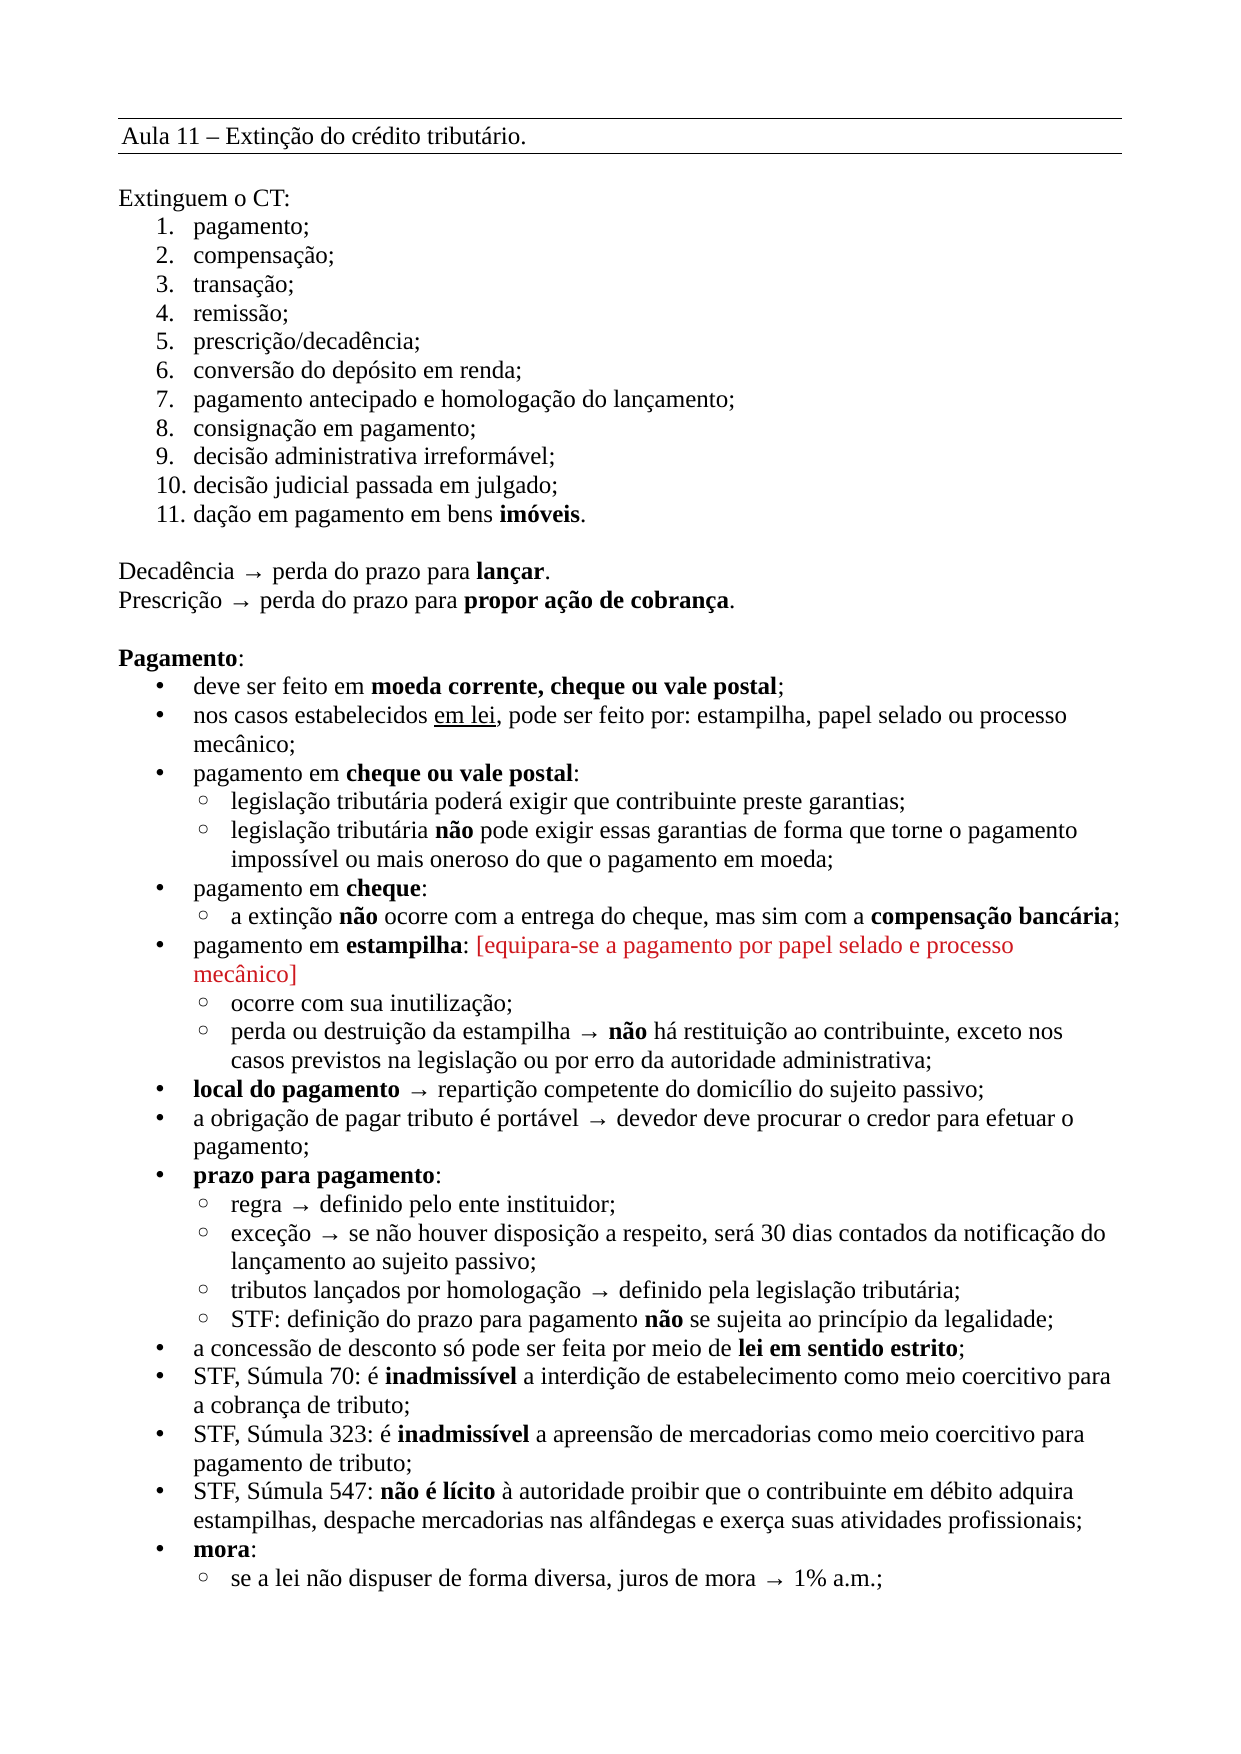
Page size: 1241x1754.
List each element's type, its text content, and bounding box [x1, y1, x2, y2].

list a concessão de desconto só pode ser feita por meio de lei em sentido estrito; [156, 1333, 1122, 1361]
list deve ser feito em moeda corrente, cheque ou vale postal; [156, 671, 1122, 700]
list regra → definido pelo ente instituidor; [193, 1189, 1122, 1218]
list ocorre com sua inutilização; [193, 988, 1122, 1016]
list nos casos estabelecidos em lei, pode ser feito por: estampilha, papel selado ou processo mecânico; [156, 700, 1122, 758]
list pagamento em cheque: [156, 873, 1122, 901]
list compensação; [156, 240, 1122, 269]
list legislação tributária não pode exigir essas garantias de forma que torne o pagamento impossível ou mais oneroso do que o pagamento em moeda; [193, 815, 1122, 873]
list remissão; [156, 298, 1122, 326]
list conversão do depósito em renda; [156, 355, 1122, 384]
text Extinguem o CT: [118, 183, 1122, 211]
list exceção → se não houver disposição a respeito, será 30 dias contados da notificação do lançamento ao sujeito passivo; [193, 1218, 1122, 1275]
list se a lei não dispuser de forma diversa, juros de mora → 1% a.m.; [193, 1563, 1122, 1591]
text Decadência → perda do prazo para lançar. [118, 556, 1122, 585]
list pagamento antecipado e homologação do lançamento; [156, 384, 1122, 413]
list transação; [156, 269, 1122, 298]
list mora: [156, 1534, 1122, 1563]
list STF, Súmula 547: não é lícito à autoridade proibir que o contribuinte em débito adquira estampilhas, despache mercadorias nas alfândegas e exerça suas atividades profissionais; [156, 1476, 1122, 1534]
list tributos lançados por homologação → definido pela legislação tributária; [193, 1275, 1122, 1304]
list local do pagamento → repartição competente do domicílio do sujeito passivo; [156, 1074, 1122, 1103]
list pagamento; [156, 211, 1122, 240]
list STF, Súmula 323: é inadmissível a apreensão de mercadorias como meio coercitivo para pagamento de tributo; [156, 1419, 1122, 1476]
list STF: definição do prazo para pagamento não se sujeita ao princípio da legalidade; [193, 1304, 1122, 1333]
list decisão judicial passada em julgado; [156, 470, 1122, 499]
list prescrição/decadência; [156, 326, 1122, 355]
text Prescrição → perda do prazo para propor ação de cobrança. [118, 585, 1122, 614]
text Pagamento: [118, 643, 1122, 671]
list prazo para pagamento: [156, 1160, 1122, 1189]
list a extinção não ocorre com a entrega do cheque, mas sim com a compensação bancária; [193, 901, 1122, 930]
list decisão administrativa irreformável; [156, 441, 1122, 470]
list consignação em pagamento; [156, 413, 1122, 441]
list pagamento em cheque ou vale postal: [156, 758, 1122, 786]
list legislação tributária poderá exigir que contribuinte preste garantias; [193, 786, 1122, 815]
list pagamento em estampilha: [equipara-se a pagamento por papel selado e processo mecânico] [156, 930, 1122, 988]
list STF, Súmula 70: é inadmissível a interdição de estabelecimento como meio coercitivo para a cobrança de tributo; [156, 1361, 1122, 1419]
list perda ou destruição da estampilha → não há restituição ao contribuinte, exceto nos casos previstos na legislação ou por erro da autoridade administrativa; [193, 1016, 1122, 1074]
list a obrigação de pagar tributo é portável → devedor deve procurar o credor para efetuar o pagamento; [156, 1103, 1122, 1160]
list dação em pagamento em bens imóveis. [156, 499, 1122, 528]
